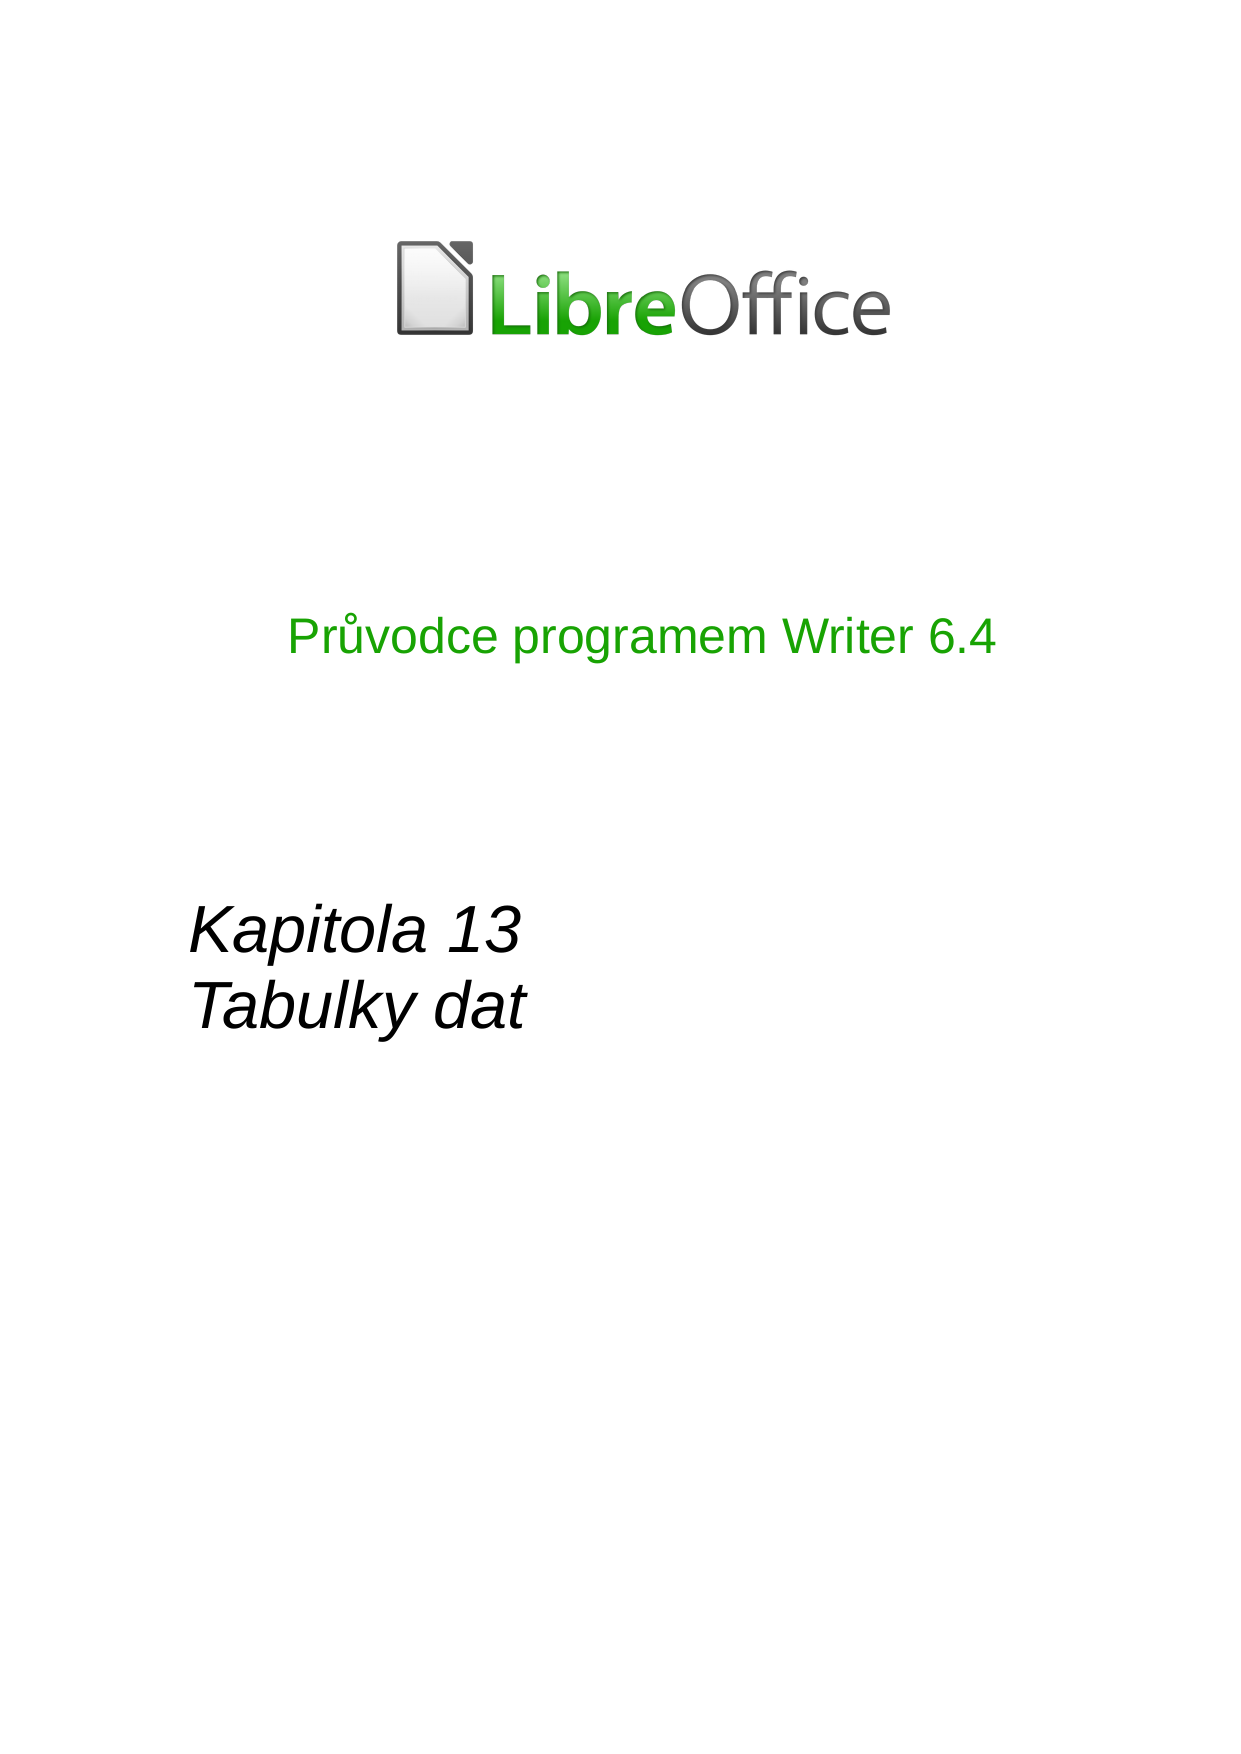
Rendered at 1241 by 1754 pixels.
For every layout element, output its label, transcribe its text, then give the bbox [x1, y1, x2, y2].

text Průvodce programem Writer 6.4 [188, 607, 1098, 664]
picture [392, 236, 893, 342]
title Kapitola 13 Tabulky dat [188, 889, 1098, 1043]
